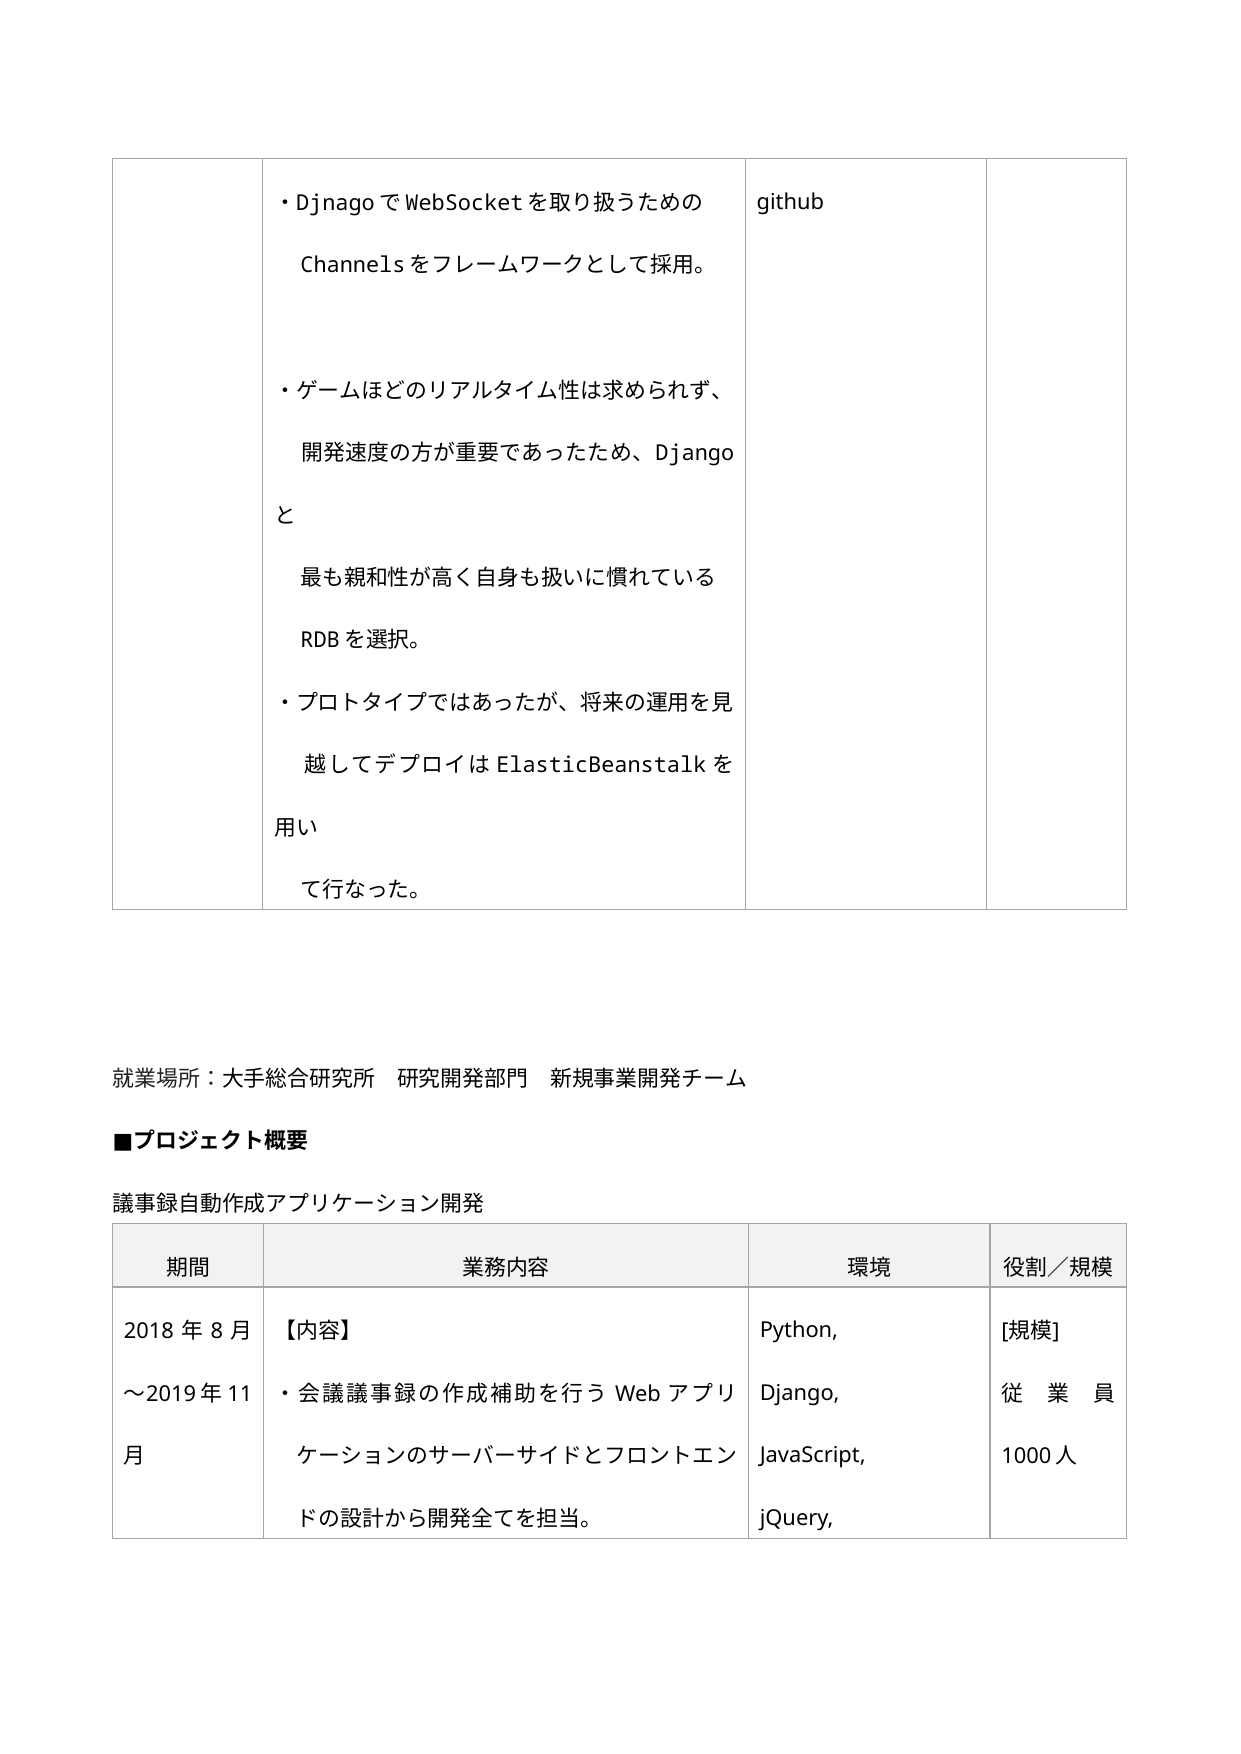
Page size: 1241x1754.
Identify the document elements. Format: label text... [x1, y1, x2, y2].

table_cell github [746, 159, 986, 909]
table_header 役割／規模 [991, 1224, 1126, 1286]
table_cell 2018年8月～2019年11月 [113, 1288, 263, 1537]
table_cell [113, 159, 262, 909]
table_header 業務内容 [264, 1224, 748, 1286]
text 議事録自動作成アプリケーション開発 [112, 1160, 1128, 1223]
table_cell Python, Django, JavaScript, jQuery, [749, 1288, 989, 1537]
text ■プロジェクト概要 [112, 1098, 1128, 1160]
table_cell [987, 159, 1126, 909]
table_header 期間 [113, 1224, 263, 1286]
text 就業場所：大手総合研究所 研究開発部門 新規事業開発チーム [112, 1035, 1128, 1098]
table_cell ・DjnagoでWebSocketを取り扱うための Channelsをフレームワークとして採用。 ・ゲームほどのリアルタイム性は求められず、 開発速度の方が重要であったため、Djangoと 最も親和性が高く自身も扱いに慣れている RDBを選択。 ・プロトタイプではあったが、将来の運用を見 越してデプロイはElasticBeanstalkを用い て行なった。 [263, 159, 745, 909]
table_cell [規模] 従業員1000人 [991, 1288, 1126, 1537]
table_header 環境 [749, 1224, 989, 1286]
table_cell 【内容】 ・会議議事録の作成補助を行うWebアプリケーションのサーバーサイドとフロントエンドの設計から開発全てを担当。 [264, 1288, 748, 1537]
